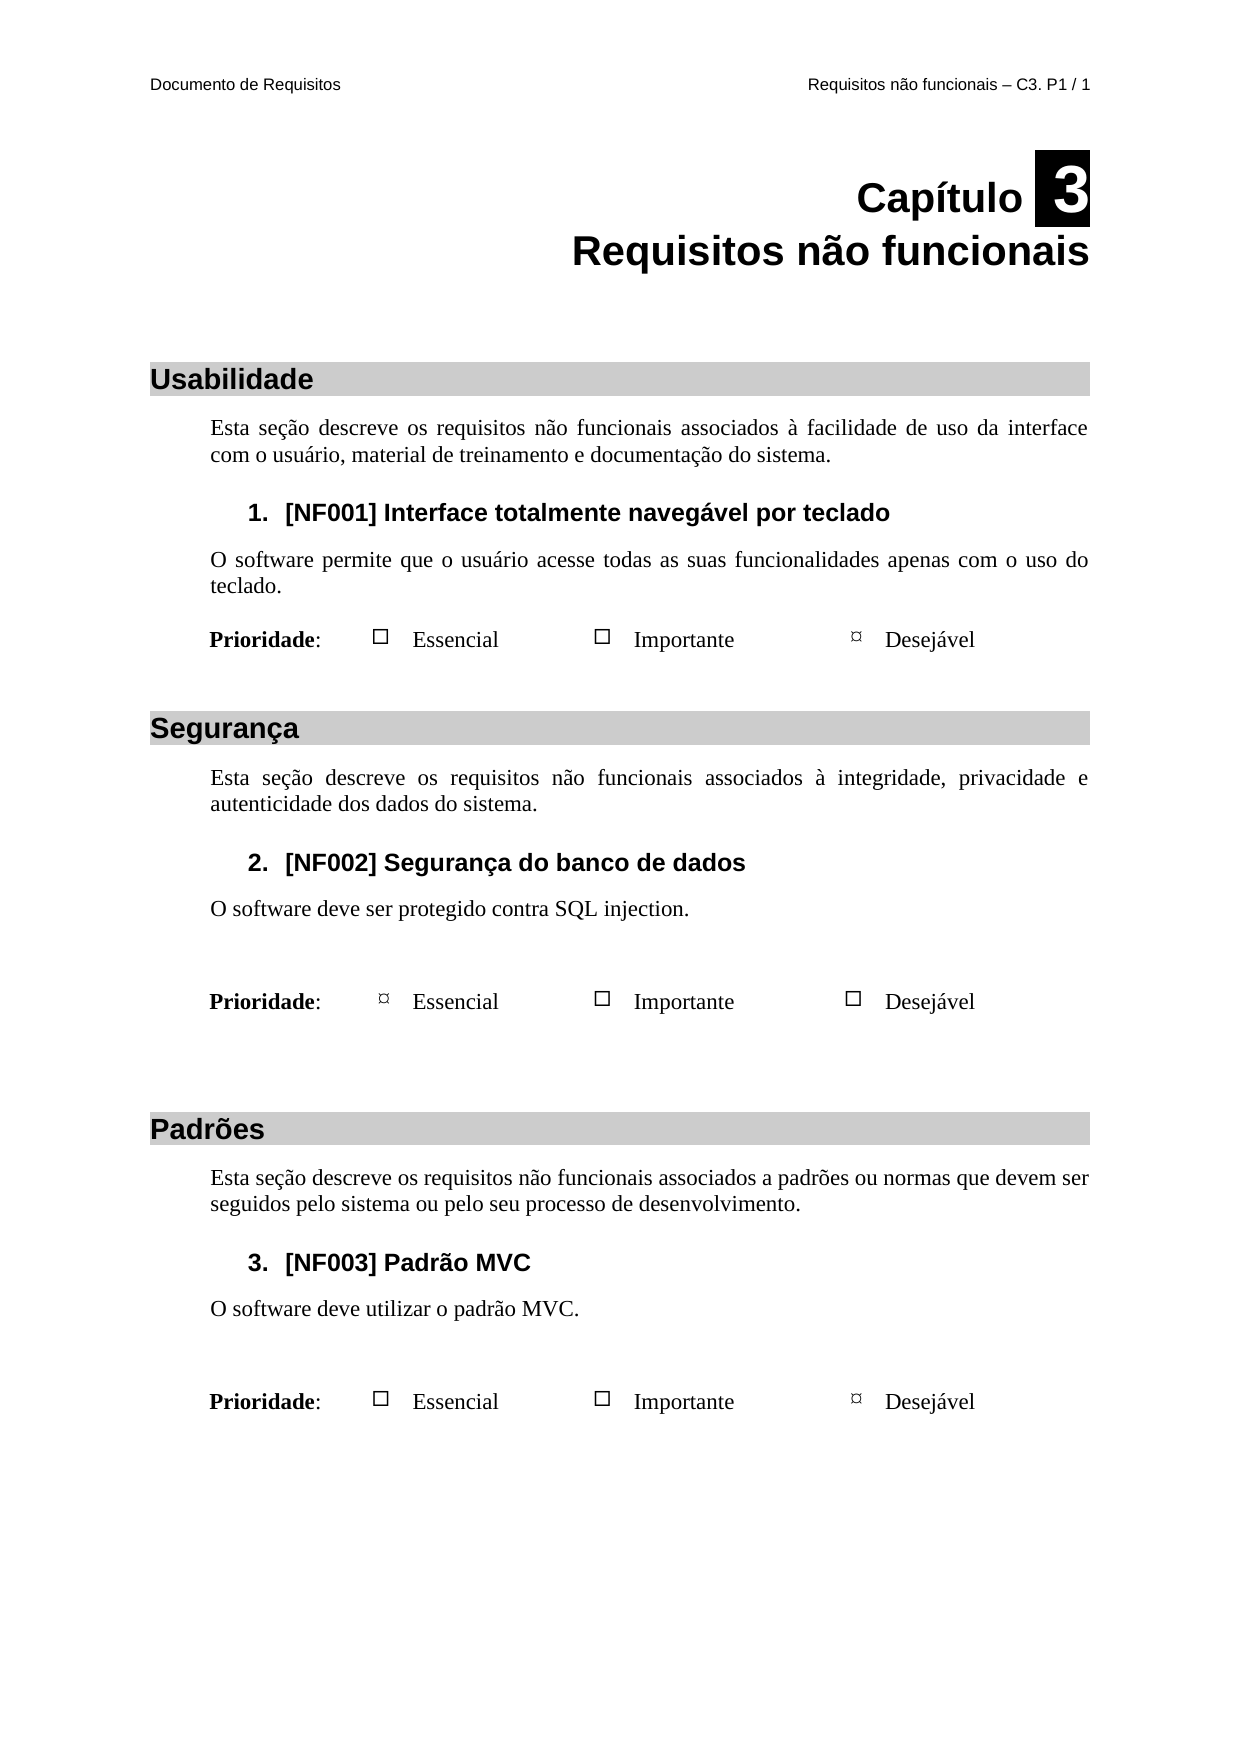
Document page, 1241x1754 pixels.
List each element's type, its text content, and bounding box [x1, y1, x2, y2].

table_header Importante [623, 605, 829, 674]
text O software permite que o usuário acesse todas as suas funcionalidades apenas com o uso do teclado. [210, 546, 1090, 598]
table_header Desejável [874, 605, 1017, 674]
text O software deve utilizar o padrão MVC. [210, 1296, 1090, 1322]
subtitle Usabilidade [150, 362, 1090, 396]
table_header Prioridade: [194, 1367, 357, 1436]
list [NF002] Segurança do banco de dados [248, 847, 1090, 876]
table_header Essencial [401, 966, 578, 1035]
table_header Prioridade: [194, 605, 357, 674]
table_header Desejável [874, 966, 1021, 1035]
text O software deve ser protegido contra SQL injection. [210, 895, 1090, 921]
table_header Essencial [401, 1367, 578, 1436]
text Esta seção descreve os requisitos não funcionais associados à facilidade de uso da interface com o usuário, material de treinamento e documentação do sistema. [210, 414, 1090, 467]
table_header  [829, 1367, 873, 1436]
table_header  [357, 966, 401, 1035]
text Esta seção descreve os requisitos não funcionais associados a padrões ou normas que devem ser seguidos pelo sistema ou pelo seu processo de desenvolvimento. [210, 1164, 1090, 1217]
table_header  [829, 605, 873, 674]
subtitle Segurança [150, 711, 1090, 745]
table_header  [829, 966, 873, 1035]
table_header  [578, 966, 622, 1035]
text Capítulo 3 [150, 150, 1090, 227]
table_header Prioridade: [194, 966, 357, 1035]
table_header Importante [623, 966, 829, 1035]
table_header  [578, 605, 622, 674]
list [NF003] Padrão MVC [248, 1248, 1090, 1277]
subtitle Padrões [150, 1112, 1090, 1145]
table_header Essencial [401, 605, 578, 674]
table_header  [357, 605, 401, 674]
subtitle Requisitos não funcionais [150, 227, 1090, 274]
table_header Importante [623, 1367, 829, 1436]
table_header  [578, 1367, 622, 1436]
list [NF001] Interface totalmente navegável por teclado [248, 498, 1090, 527]
table_header  [357, 1367, 401, 1436]
text Esta seção descreve os requisitos não funcionais associados à integridade, privacidade e autenticidade dos dados do sistema. [210, 763, 1090, 816]
table_header Desejável [874, 1367, 1021, 1436]
